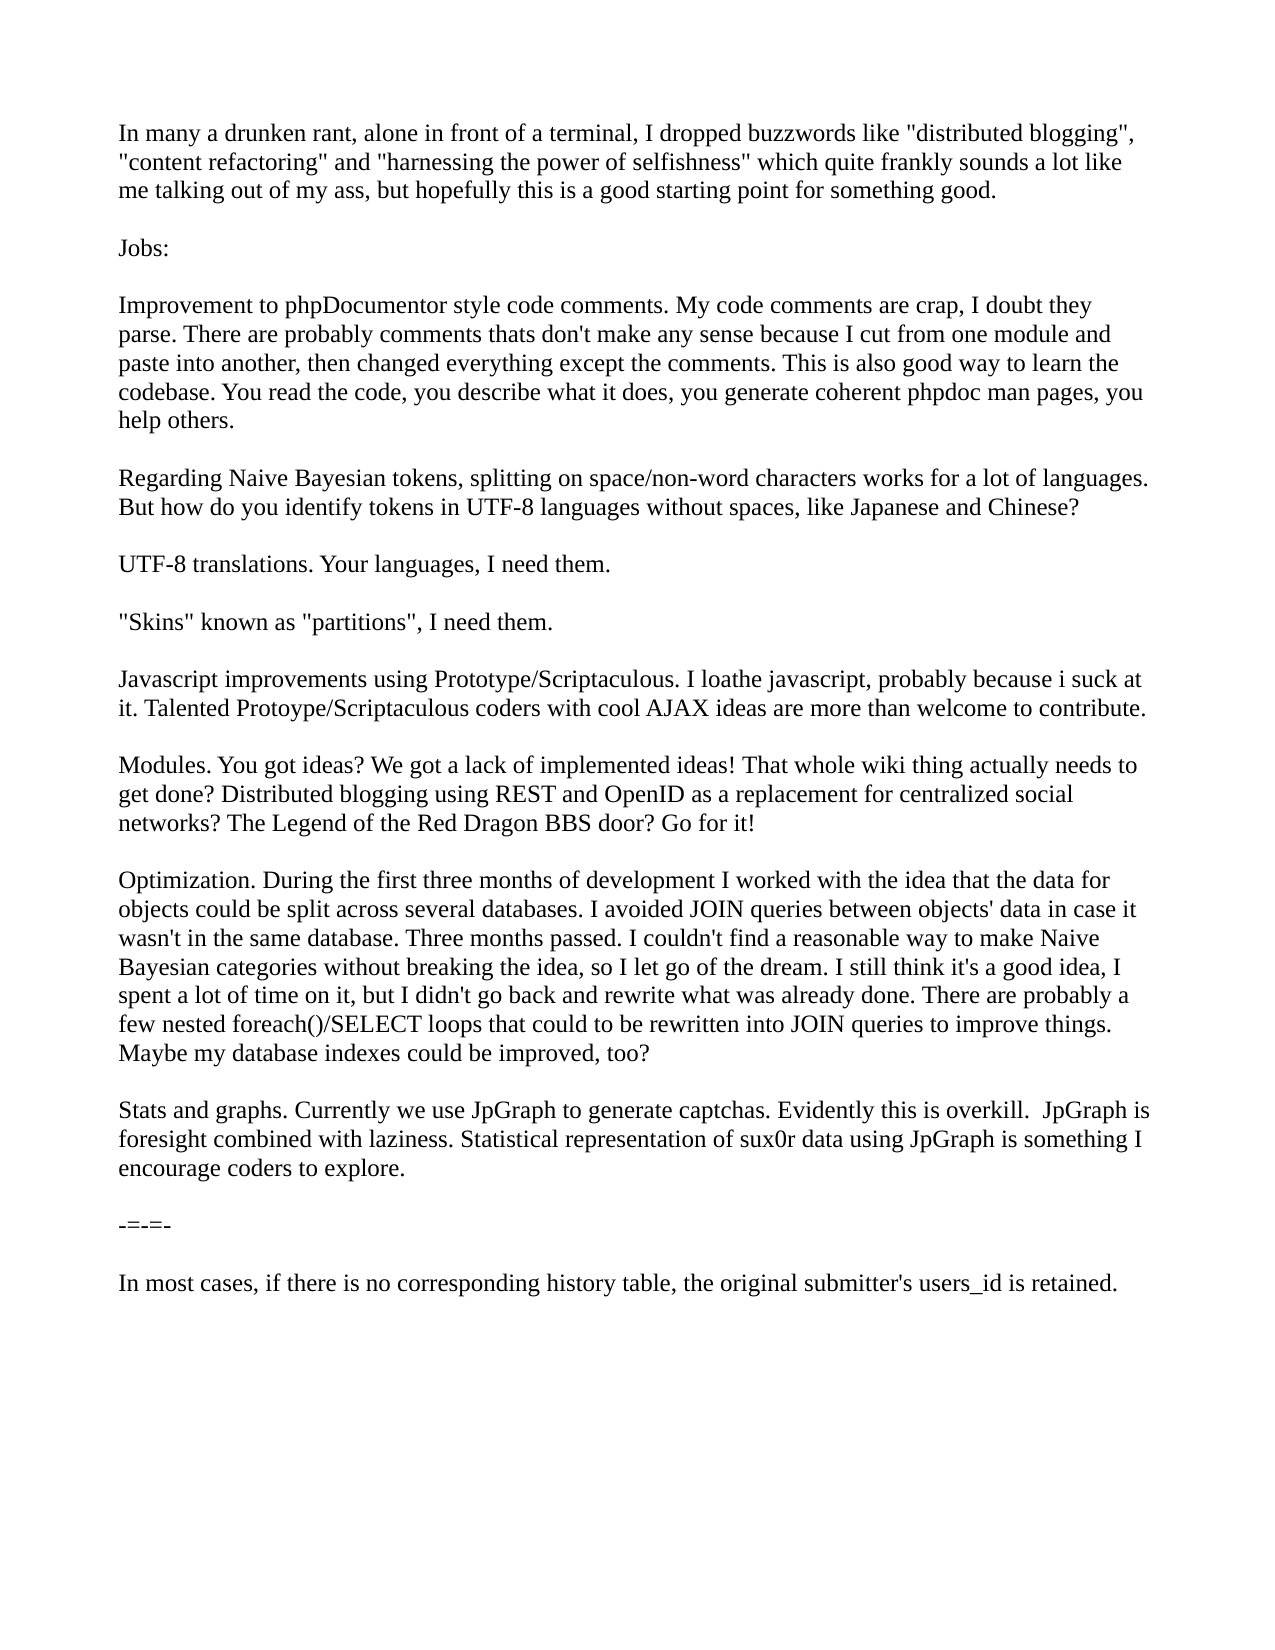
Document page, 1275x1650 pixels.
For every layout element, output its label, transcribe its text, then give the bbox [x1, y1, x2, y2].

text Modules. You got ideas? We got a lack of implemented ideas! That whole wiki thing actually needs to get done? Distributed blogging using REST and OpenID as a replacement for centralized social networks? The Legend of the Red Dragon BBS door? Go for it! [118, 751, 1157, 837]
text Improvement to phpDocumentor style code comments. My code comments are crap, I doubt they parse. There are probably comments thats don't make any sense because I cut from one module and paste into another, then changed everything except the comments. This is also good way to learn the codebase. You read the code, you describe what it does, you generate coherent phpdoc man pages, you help others. [118, 291, 1157, 434]
text Regarding Naive Bayesian tokens, splitting on space/non-word characters works for a lot of languages. But how do you identify tokens in UTF-8 languages without spaces, like Japanese and Chinese? [118, 463, 1157, 521]
text UTF-8 translations. Your languages, I need them. [118, 549, 1157, 578]
text -=-=- [118, 1211, 1157, 1239]
text "Skins" known as "partitions", I need them. [118, 607, 1157, 636]
text Stats and graphs. Currently we use JpGraph to generate captchas. Evidently this is overkill. JpGraph is foresight combined with laziness. Statistical representation of sux0r data using JpGraph is something I encourage coders to explore. [118, 1096, 1157, 1182]
text Javascript improvements using Prototype/Scriptaculous. I loathe javascript, probably because i suck at it. Talented Protoype/Scriptaculous coders with cool AJAX ideas are more than welcome to contribute. [118, 664, 1157, 722]
text In many a drunken rant, alone in front of a terminal, I dropped buzzwords like "distributed blogging", "content refactoring" and "harnessing the power of selfishness" which quite frankly sounds a lot like me talking out of my ass, but hopefully this is a good starting point for something good. [118, 118, 1157, 204]
text Jobs: [118, 233, 1157, 262]
text Optimization. During the first three months of development I worked with the idea that the data for objects could be split across several databases. I avoided JOIN queries between objects' data in case it wasn't in the same database. Three months passed. I couldn't find a reasonable way to make Naive Bayesian categories without breaking the idea, so I let go of the dream. I still think it's a good idea, I spent a lot of time on it, but I didn't go back and rewrite what was already done. There are probably a few nested foreach()/SELECT loops that could to be rewritten into JOIN queries to improve things. Maybe my database indexes could be improved, too? [118, 866, 1157, 1067]
text In most cases, if there is no corresponding history table, the original submitter's users_id is retained. [118, 1268, 1157, 1297]
